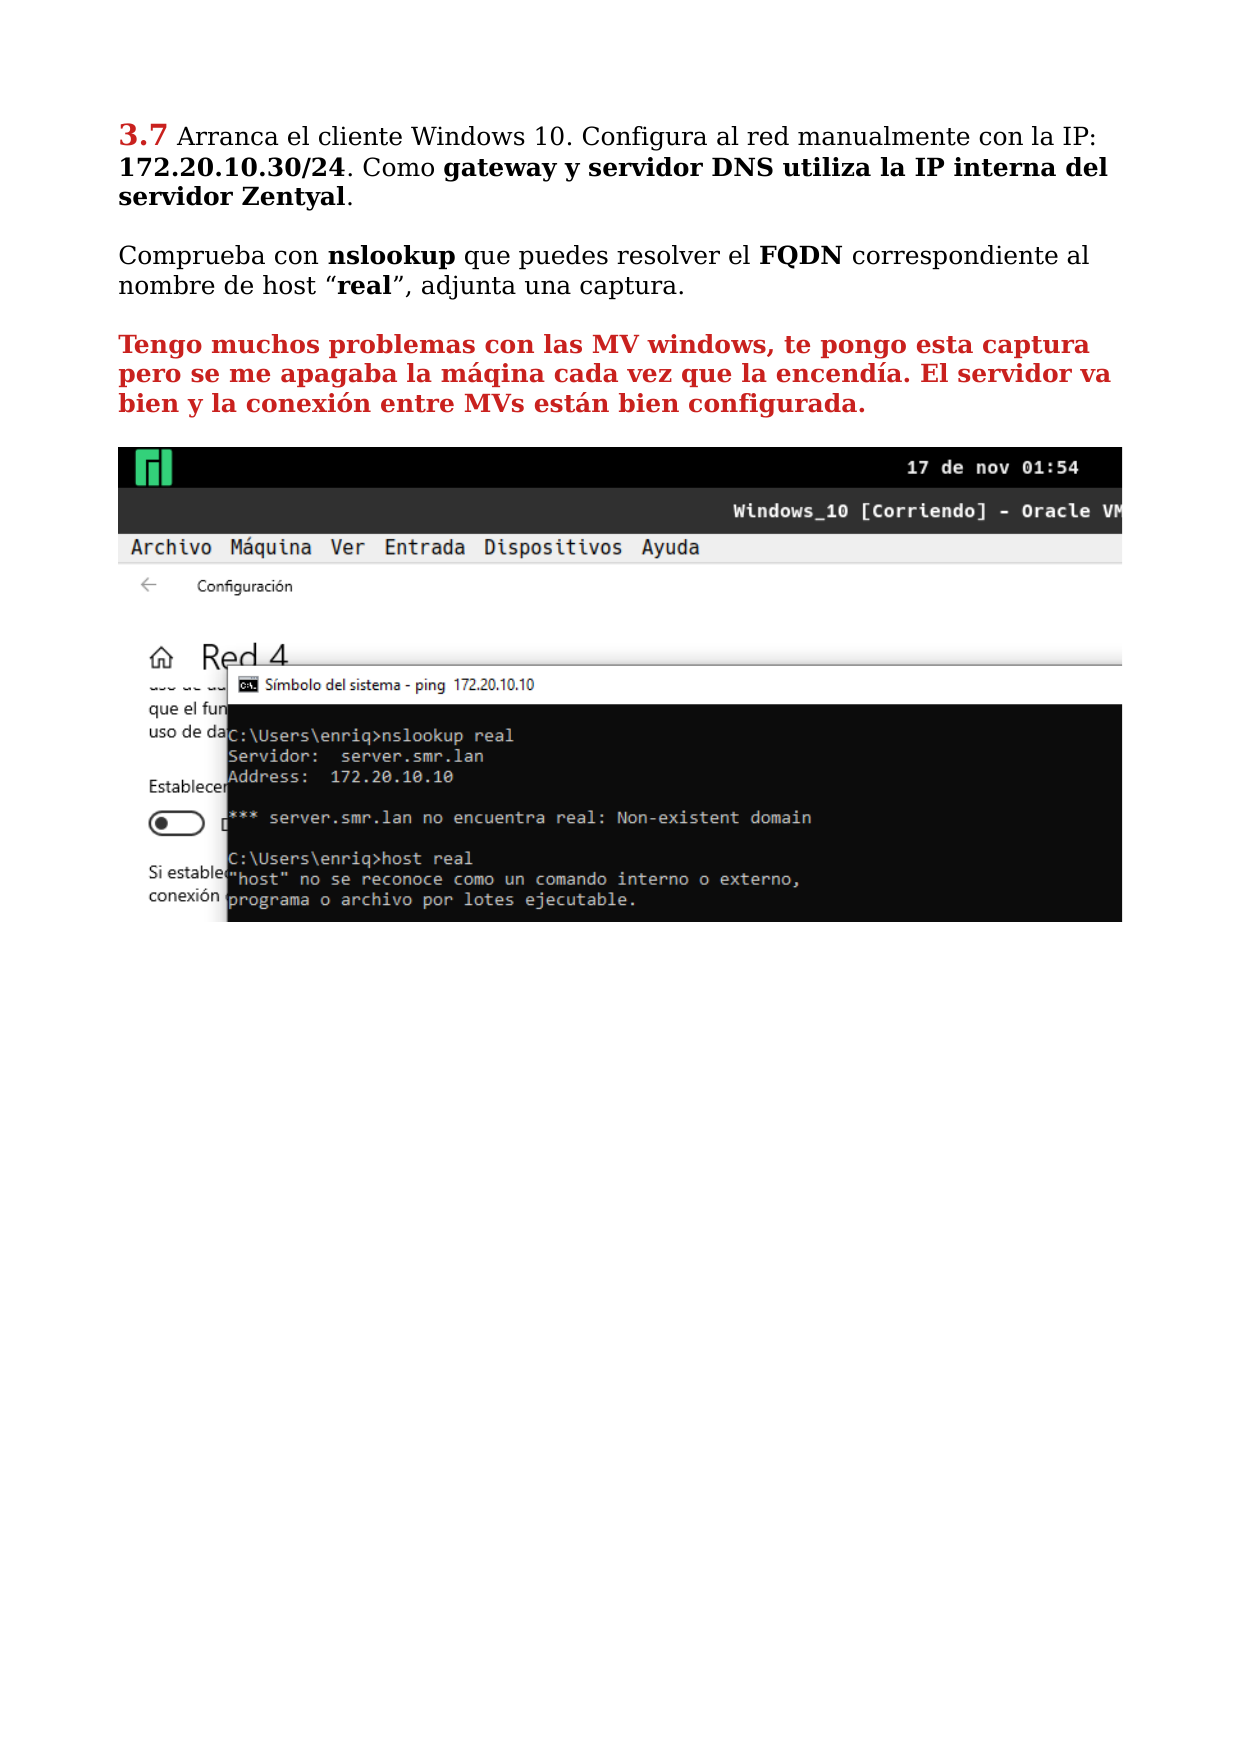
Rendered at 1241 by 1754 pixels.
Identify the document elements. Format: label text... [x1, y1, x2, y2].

text 172.20.10.30/24. Como gateway y servidor DNS utiliza la IP interna del servidor Zentyal. [118, 153, 1122, 212]
picture [118, 447, 1123, 922]
text 3.7 Arranca el cliente Windows 10. Configura al red manualmente con la IP: [118, 118, 1122, 153]
text Tengo muchos problemas con las MV windows, te pongo esta captura pero se me apagaba la máqina cada vez que la encendía. El servidor va bien y la conexión entre MVs están bien configurada. [118, 329, 1122, 418]
text Comprueba con nslookup que puedes resolver el FQDN correspondiente al nombre de host “real”, adjunta una captura. [118, 241, 1122, 300]
